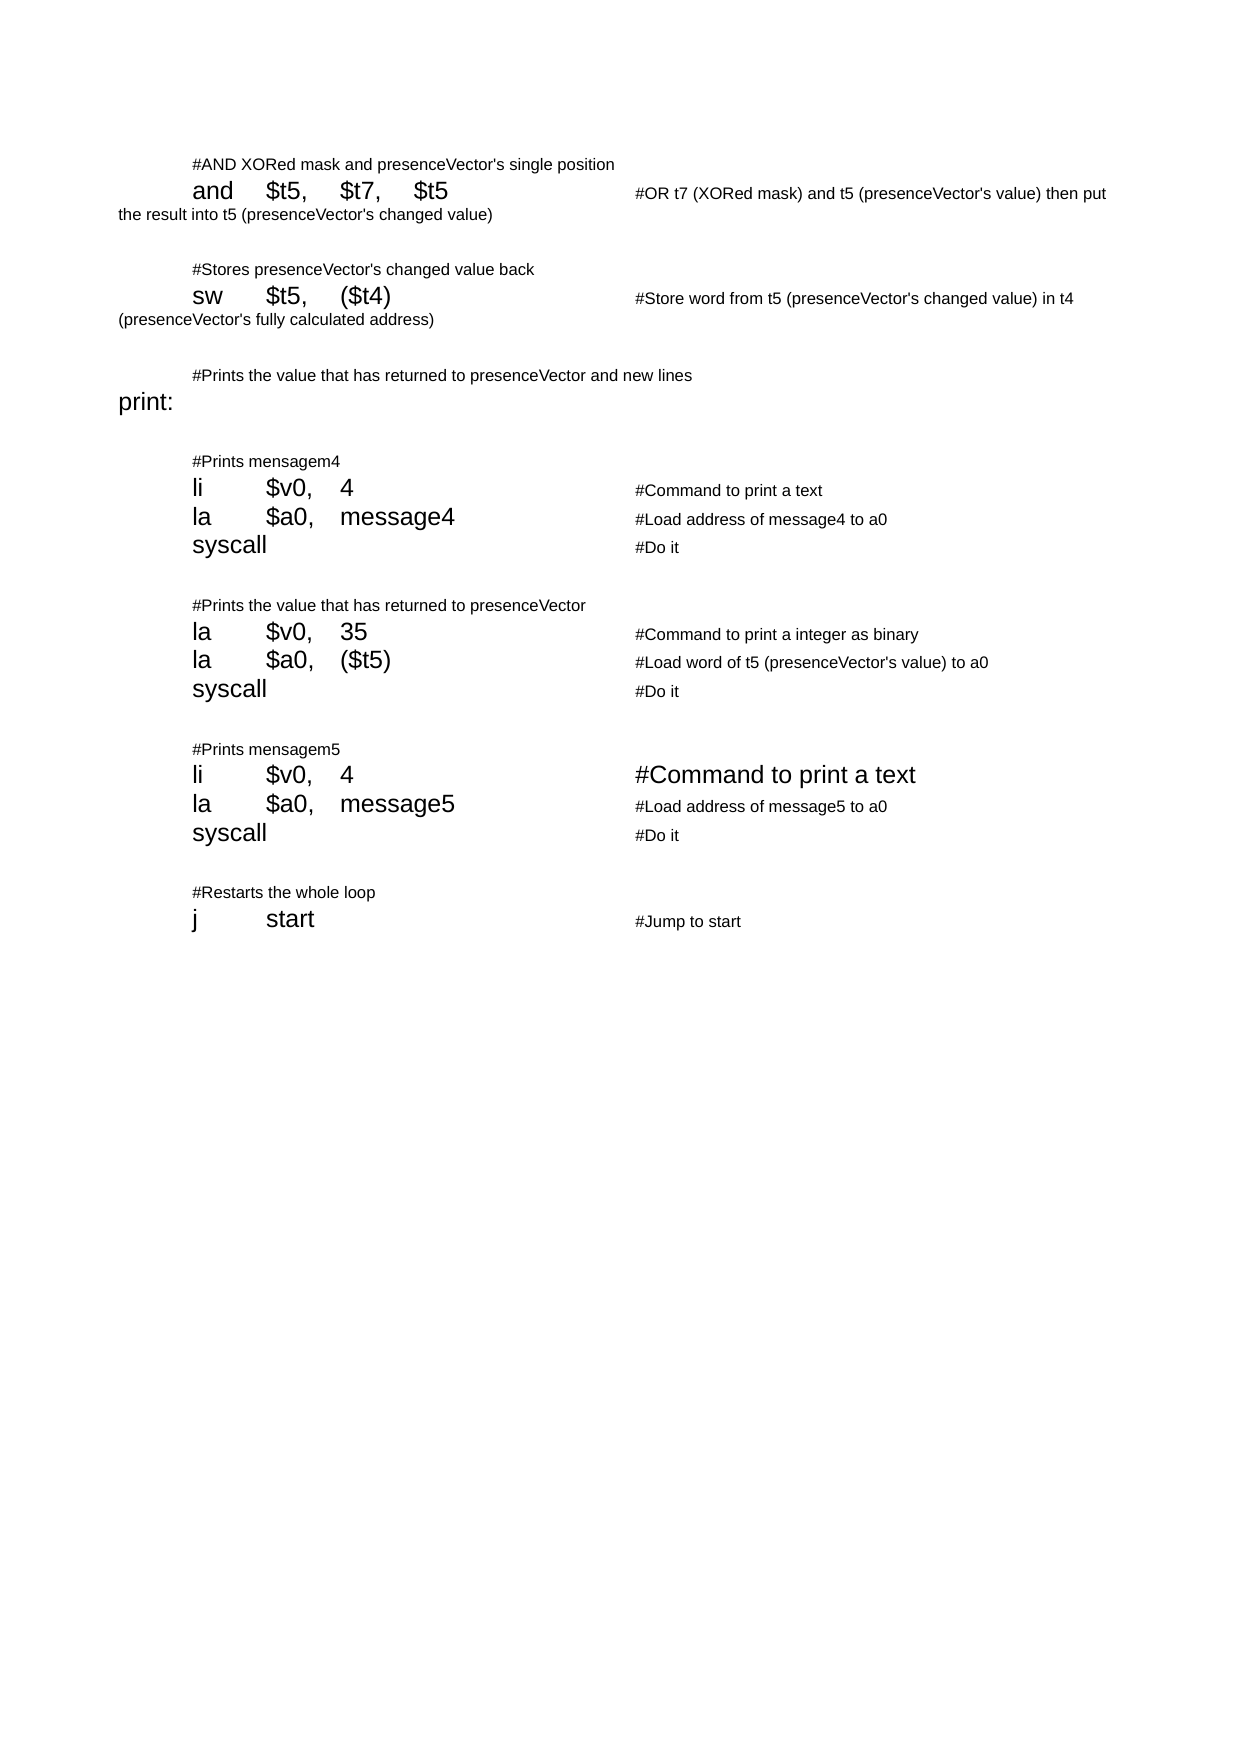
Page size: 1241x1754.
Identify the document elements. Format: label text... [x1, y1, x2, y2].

text print: [118, 386, 1122, 415]
text la $a0, message4 #Load address of message4 to a0 [118, 501, 1122, 530]
text #Prints the value that has returned to presenceVector [118, 588, 1122, 616]
text la $a0, message5 #Load address of message5 to a0 [118, 789, 1122, 818]
text syscall #Do it [118, 818, 1122, 846]
text #Prints mensagem4 [118, 444, 1122, 473]
text li $v0, 4 #Command to print a text [118, 760, 1122, 789]
text #Prints the value that has returned to presenceVector and new lines [118, 358, 1122, 386]
text la $v0, 35 #Command to print a integer as binary [118, 616, 1122, 645]
text la $a0, ($t5) #Load word of t5 (presenceVector's value) to a0 [118, 645, 1122, 674]
text #AND XORed mask and presenceVector's single position [118, 147, 1122, 176]
text #Stores presenceVector's changed value back [118, 252, 1122, 281]
text #Restarts the whole loop [118, 875, 1122, 904]
text sw $t5, ($t4) #Store word from t5 (presenceVector's changed value) in t4 (presenceVector's fully calculated address) [118, 281, 1122, 329]
text j start #Jump to start [118, 904, 1122, 933]
text and $t5, $t7, $t5 #OR t7 (XORed mask) and t5 (presenceVector's value) then put the result into t5 (presenceVector's changed value) [118, 176, 1122, 223]
text li $v0, 4 #Command to print a text [118, 473, 1122, 501]
text #Prints mensagem5 [118, 731, 1122, 760]
text syscall #Do it [118, 674, 1122, 703]
text syscall #Do it [118, 530, 1122, 559]
